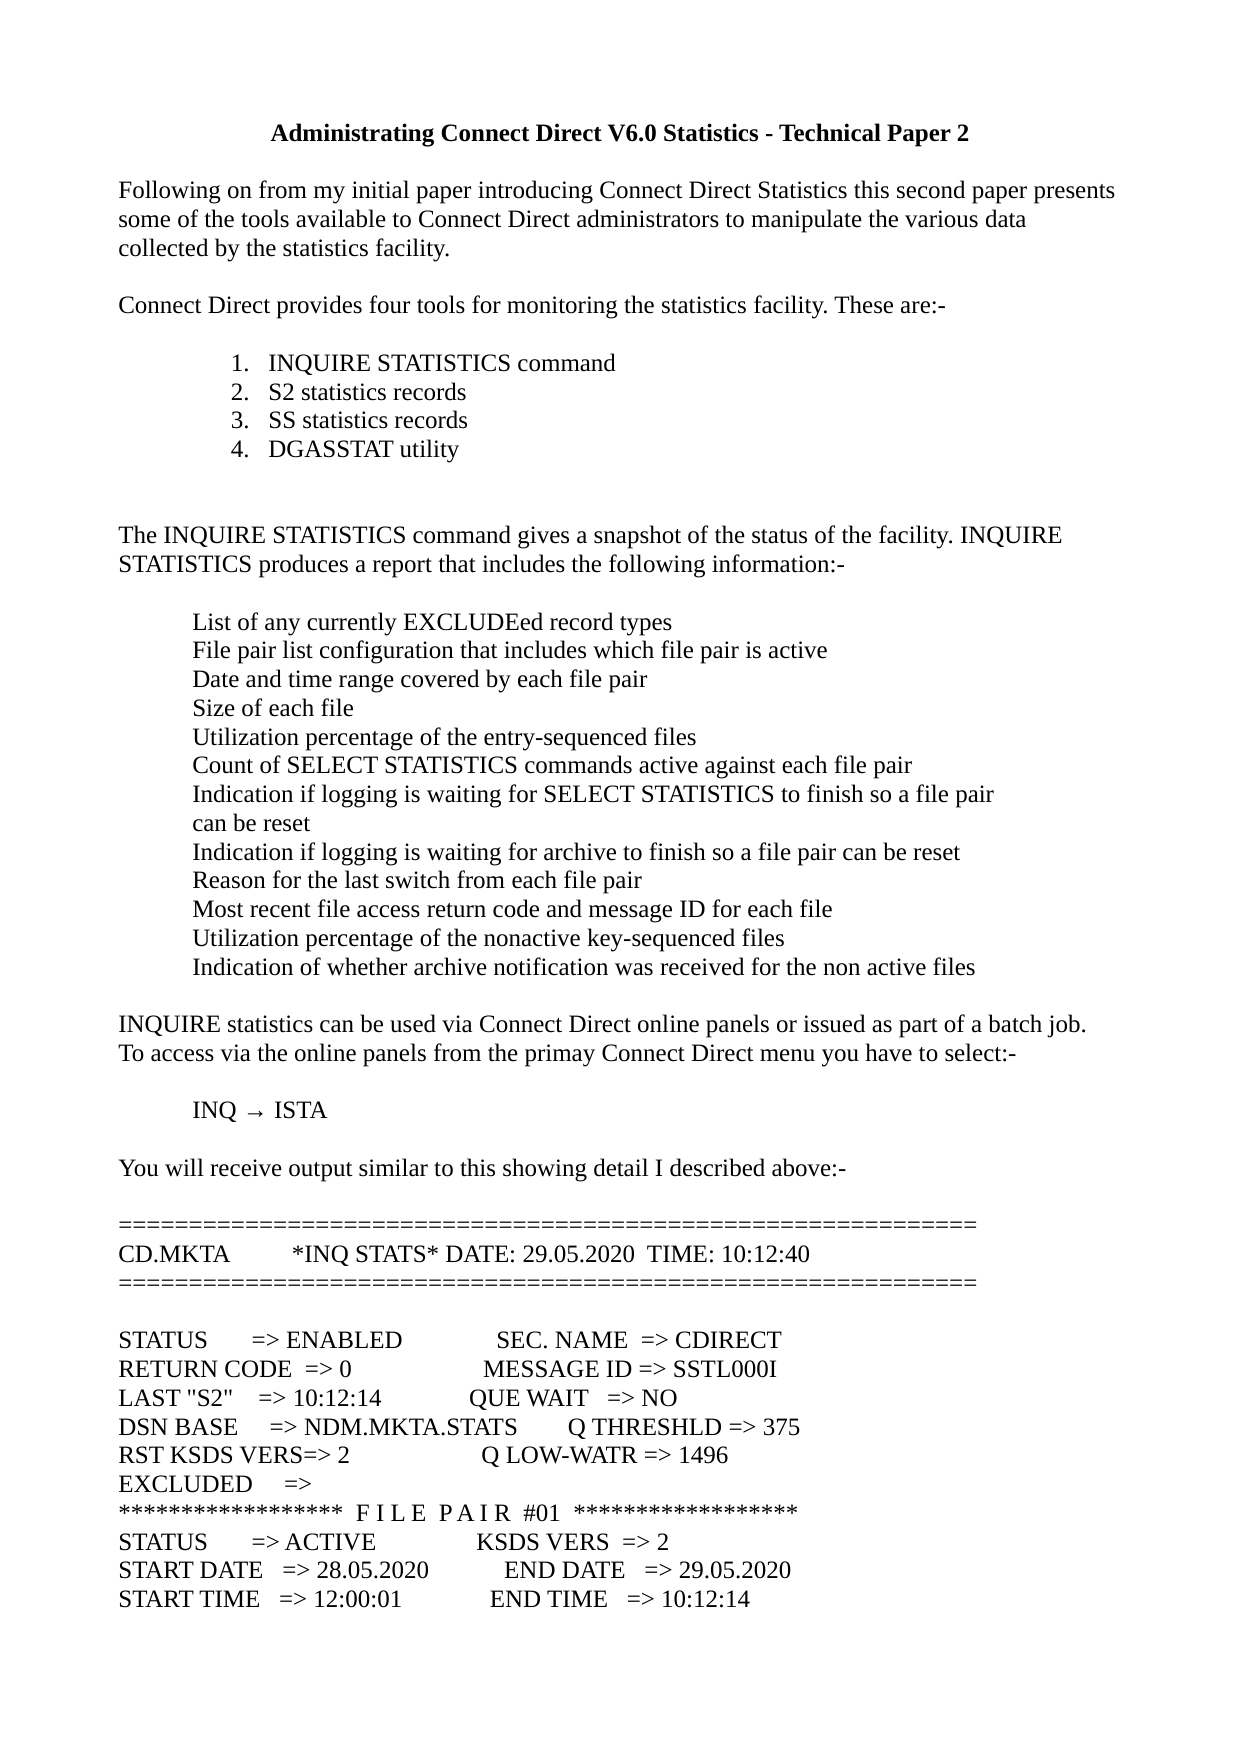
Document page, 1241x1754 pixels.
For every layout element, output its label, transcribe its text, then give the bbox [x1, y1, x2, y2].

text Administrating Connect Direct V6.0 Statistics - Technical Paper 2 [118, 118, 1122, 147]
list SS statistics records [231, 406, 1122, 434]
text Reason for the last switch from each file pair [118, 866, 1122, 894]
text Utilization percentage of the entry-sequenced files [118, 722, 1122, 751]
text Connect Direct provides four tools for monitoring the statistics facility. These are:- [118, 291, 1122, 319]
text Indication if logging is waiting for archive to finish so a file pair can be reset [118, 837, 1122, 866]
text RETURN CODE => 0 MESSAGE ID => SSTL000I [118, 1354, 1122, 1383]
text ****************** F I L E P A I R #01 ****************** [118, 1498, 1122, 1527]
text START TIME => 12:00:01 END TIME => 10:12:14 [118, 1584, 1122, 1613]
text EXCLUDED => [118, 1469, 1122, 1498]
text STATUS => ACTIVE KSDS VERS => 2 [118, 1527, 1122, 1556]
text Following on from my initial paper introducing Connect Direct Statistics this second paper presents some of the tools available to Connect Direct administrators to manipulate the various data collected by the statistics facility. [118, 176, 1122, 262]
text The INQUIRE STATISTICS command gives a snapshot of the status of the facility. INQUIRE STATISTICS produces a report that includes the following information:- [118, 521, 1122, 578]
text ============================================================= [118, 1268, 1122, 1297]
text Size of each file [118, 693, 1122, 722]
text Most recent file access return code and message ID for each file [118, 894, 1122, 923]
list S2 statistics records [231, 377, 1122, 406]
text CD.MKTA *INQ STATS* DATE: 29.05.2020 TIME: 10:12:40 [118, 1239, 1122, 1268]
text RST KSDS VERS=> 2 Q LOW-WATR => 1496 [118, 1441, 1122, 1469]
text INQ → ISTA [118, 1096, 1122, 1124]
text File pair list configuration that includes which file pair is active [118, 636, 1122, 664]
list DGASSTAT utility [231, 434, 1122, 463]
text STATUS => ENABLED SEC. NAME => CDIRECT [118, 1326, 1122, 1354]
text Count of SELECT STATISTICS commands active against each file pair [118, 751, 1122, 779]
text Indication of whether archive notification was received for the non active files [118, 952, 1122, 981]
text INQUIRE statistics can be used via Connect Direct online panels or issued as part of a batch job. [118, 1009, 1122, 1038]
text can be reset [118, 808, 1122, 837]
text Date and time range covered by each file pair [118, 664, 1122, 693]
text List of any currently EXCLUDEed record types [118, 607, 1122, 636]
text Indication if logging is waiting for SELECT STATISTICS to finish so a file pair [118, 779, 1122, 808]
list INQUIRE STATISTICS command [231, 348, 1122, 377]
text You will receive output similar to this showing detail I described above:- [118, 1153, 1122, 1182]
text LAST "S2" => 10:12:14 QUE WAIT => NO [118, 1383, 1122, 1412]
text ============================================================= [118, 1211, 1122, 1239]
text START DATE => 28.05.2020 END DATE => 29.05.2020 [118, 1556, 1122, 1584]
text Utilization percentage of the nonactive key-sequenced files [118, 923, 1122, 952]
text DSN BASE => NDM.MKTA.STATS Q THRESHLD => 375 [118, 1412, 1122, 1441]
text To access via the online panels from the primay Connect Direct menu you have to select:- [118, 1038, 1122, 1067]
